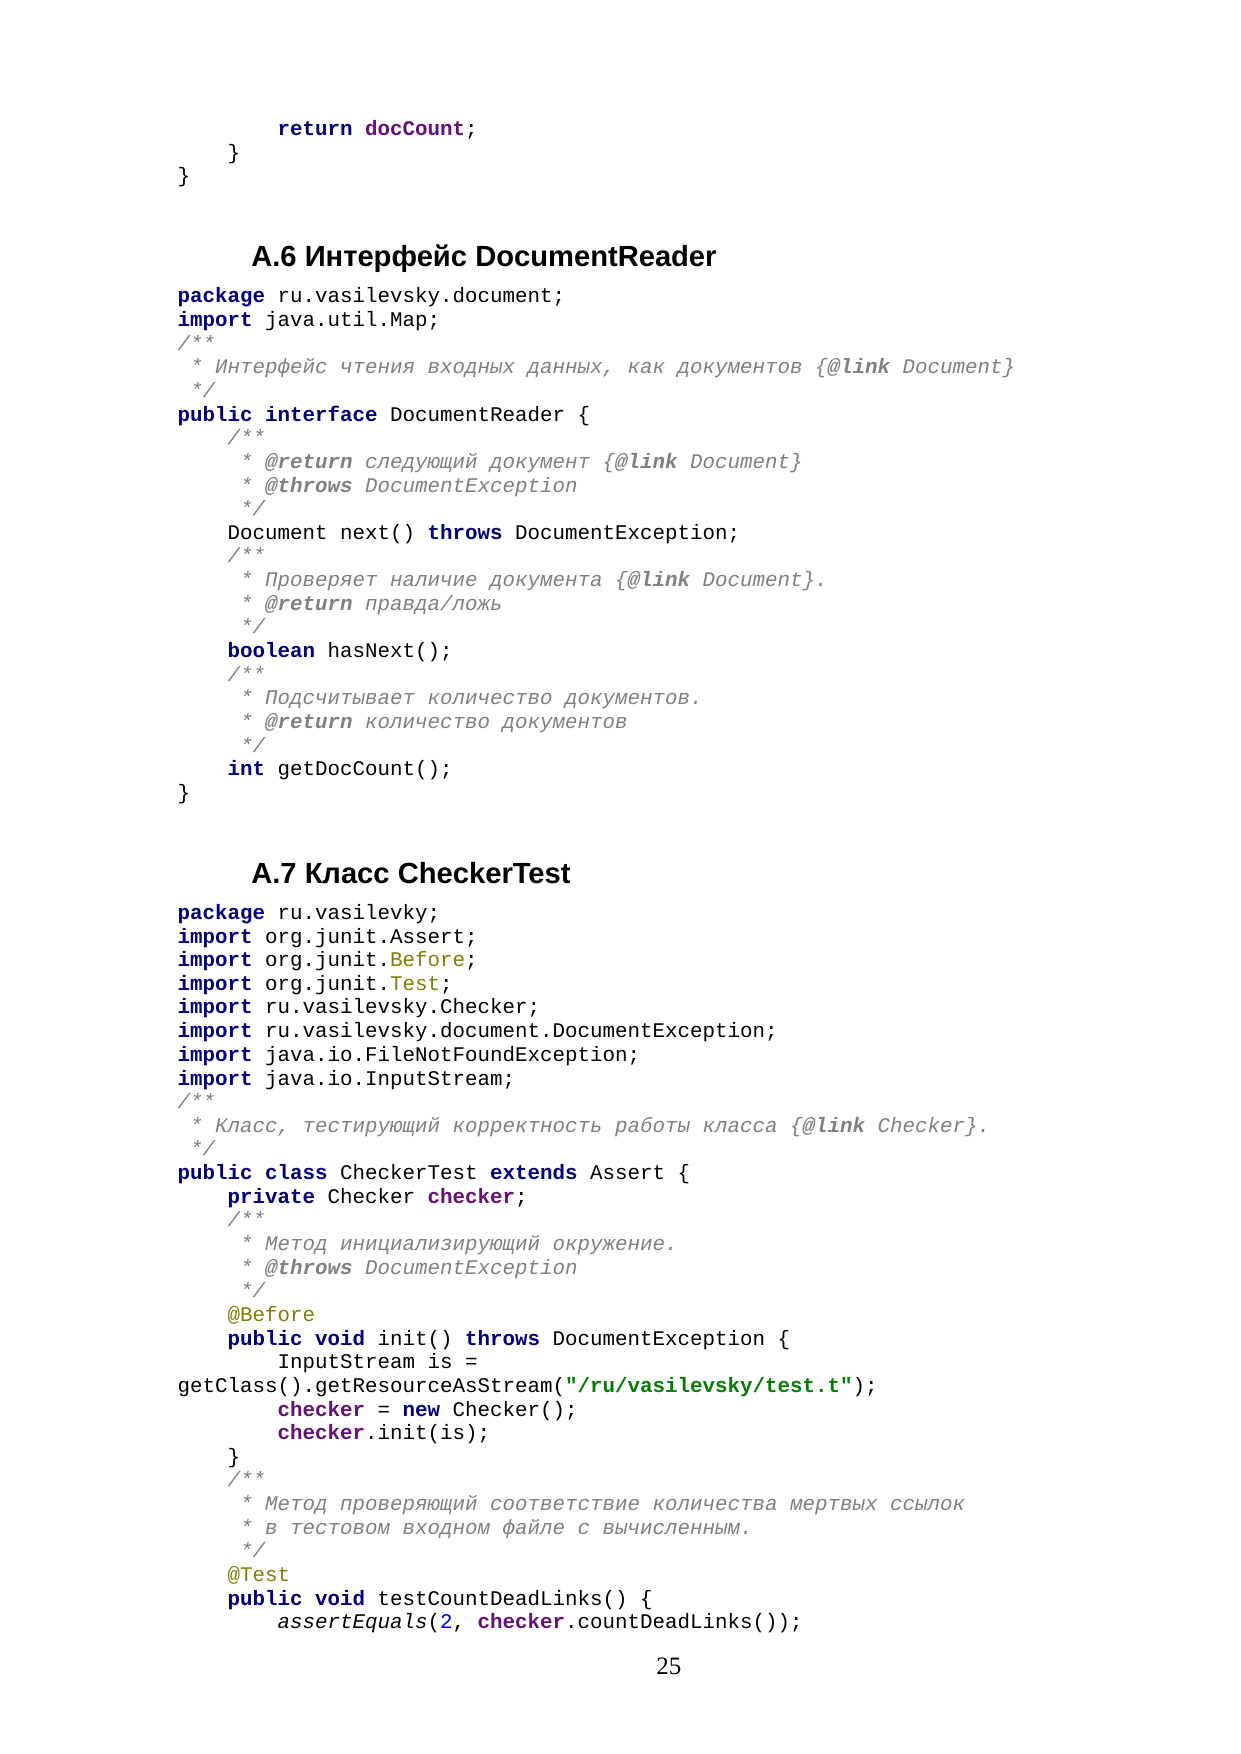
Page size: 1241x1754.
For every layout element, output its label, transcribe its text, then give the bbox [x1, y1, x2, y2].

text */ [177, 1540, 1181, 1564]
text assertEquals(2, checker.countDeadLinks()); [177, 1611, 1181, 1635]
text */ [177, 498, 1181, 522]
text } [177, 1446, 1181, 1469]
text * @return правда/ложь [177, 593, 1181, 616]
text return docCount; [177, 118, 1181, 142]
text import ru.vasilevsky.document.DocumentException; [177, 1020, 1181, 1044]
text import java.util.Map; [177, 309, 1181, 333]
text */ [177, 380, 1181, 404]
text * Подсчитывает количество документов. [177, 687, 1181, 711]
text /** [177, 664, 1181, 687]
text * Метод проверяющий соответствие количества мертвых ссылок [177, 1493, 1181, 1517]
text @Test [177, 1564, 1181, 1588]
text package ru.vasilevky; [177, 902, 1181, 926]
text */ [177, 616, 1181, 640]
text public class CheckerTest extends Assert { [177, 1162, 1181, 1186]
text /** [177, 1091, 1181, 1115]
text * Проверяет наличие документа {@link Document}. [177, 569, 1181, 593]
text checker = new Checker(); [177, 1398, 1181, 1422]
text */ [177, 735, 1181, 758]
text public interface DocumentReader { [177, 404, 1181, 427]
text import ru.vasilevsky.Checker; [177, 997, 1181, 1020]
text package ru.vasilevsky.document; [177, 285, 1181, 309]
text * Интерфейс чтения входных данных, как документов {@link Document} [177, 356, 1181, 380]
text /** [177, 1209, 1181, 1233]
text * в тестовом входном файле с вычисленным. [177, 1517, 1181, 1540]
text * @return количество документов [177, 711, 1181, 735]
text boolean hasNext(); [177, 640, 1181, 664]
text Document next() throws DocumentException; [177, 522, 1181, 546]
subtitle A.6 Интерфейс DocumentReader [177, 239, 1181, 273]
text * @return следующий документ {@link Document} [177, 451, 1181, 474]
text */ [177, 1280, 1181, 1304]
text InputStream is = getClass().getResourceAsStream("/ru/vasilevsky/test.t"); [177, 1351, 1181, 1398]
text public void init() throws DocumentException { [177, 1328, 1181, 1351]
text import java.io.FileNotFoundException; [177, 1044, 1181, 1067]
text /** [177, 1469, 1181, 1493]
text /** [177, 427, 1181, 451]
text int getDocCount(); [177, 758, 1181, 782]
text * @throws DocumentException [177, 1257, 1181, 1280]
text /** [177, 546, 1181, 569]
text } [177, 142, 1181, 165]
text /** [177, 333, 1181, 356]
text * @throws DocumentException [177, 474, 1181, 498]
text * Метод инициализирующий окружение. [177, 1233, 1181, 1257]
text checker.init(is); [177, 1422, 1181, 1446]
text */ [177, 1138, 1181, 1162]
text import java.io.InputStream; [177, 1067, 1181, 1091]
text @Before [177, 1304, 1181, 1328]
text public void testCountDeadLinks() { [177, 1588, 1181, 1611]
subtitle A.7 Класс CheckerTest [177, 856, 1181, 889]
text import org.junit.Test; [177, 973, 1181, 997]
text import org.junit.Before; [177, 949, 1181, 973]
text private Checker checker; [177, 1186, 1181, 1209]
text * Класс, тестирующий корректность работы класса {@link Checker}. [177, 1115, 1181, 1138]
text } [177, 165, 1181, 189]
text } [177, 782, 1181, 806]
text import org.junit.Assert; [177, 926, 1181, 949]
